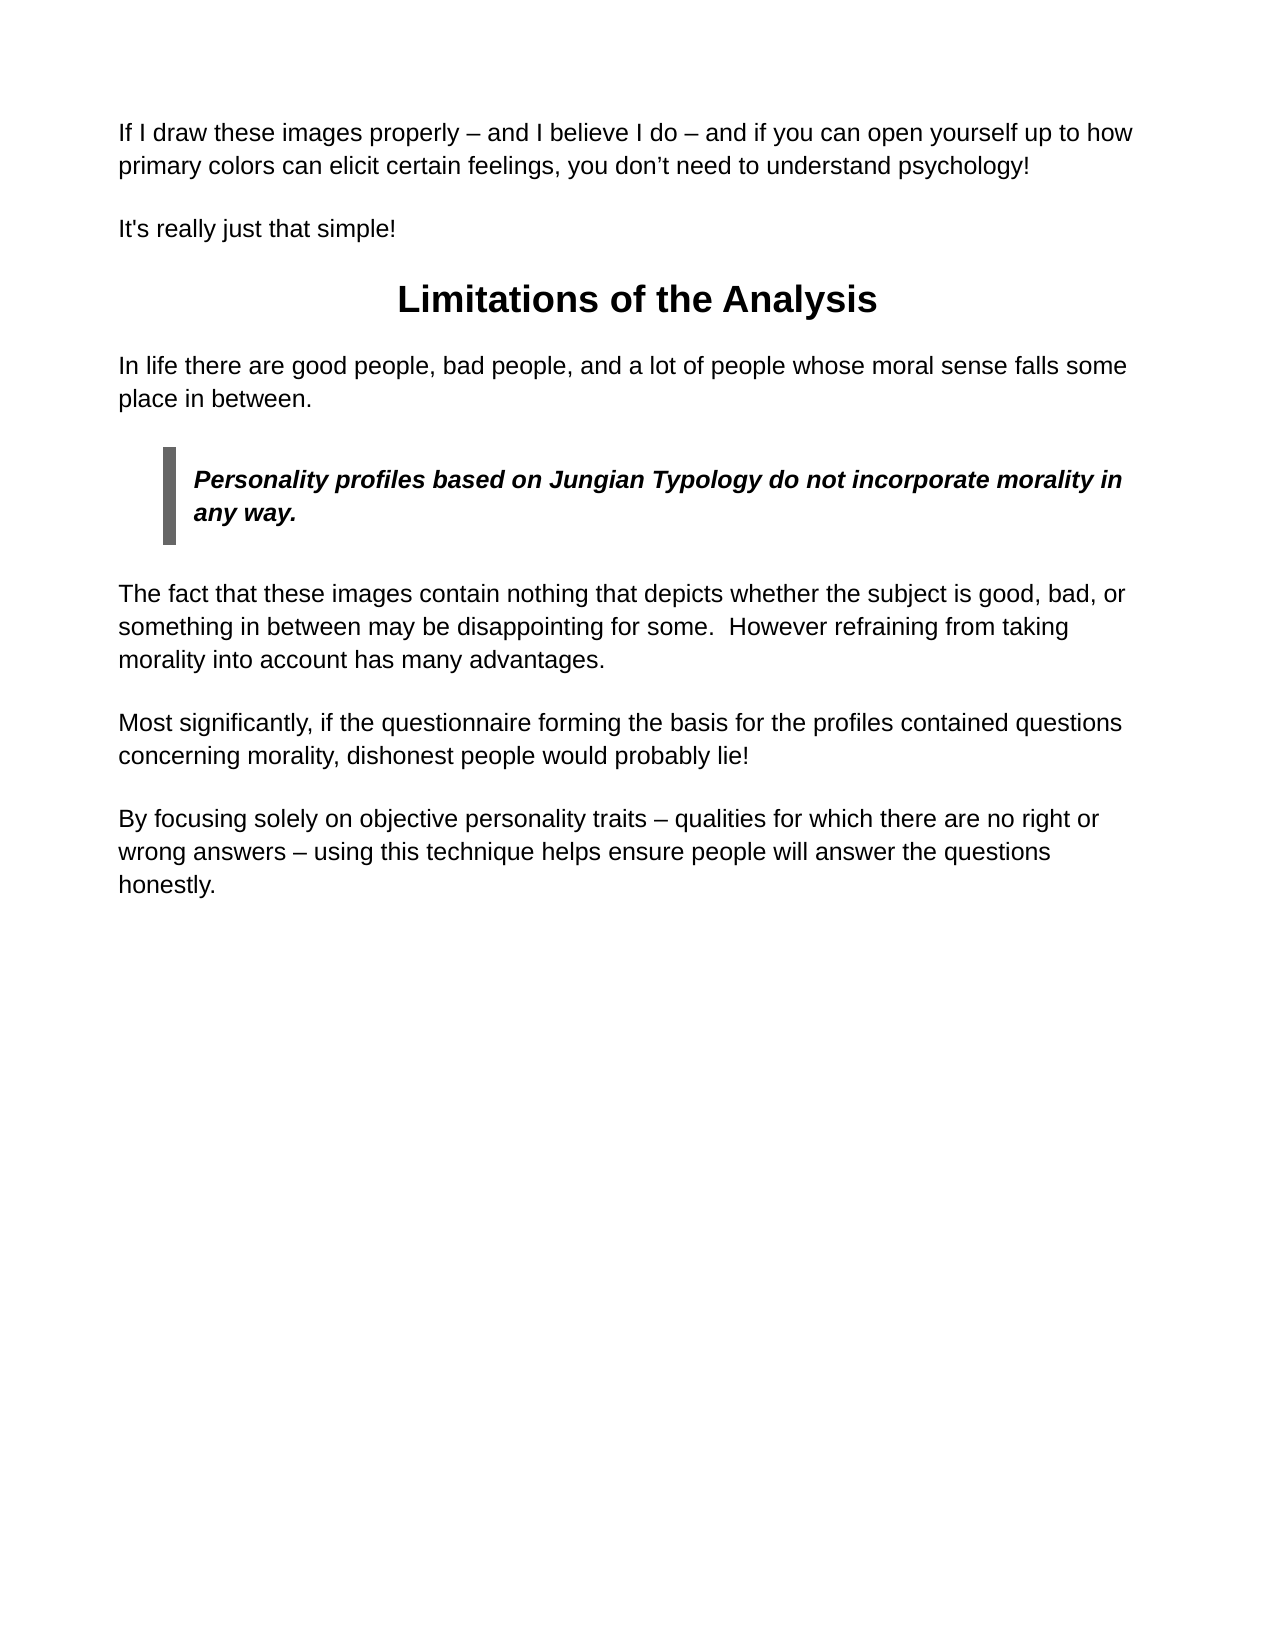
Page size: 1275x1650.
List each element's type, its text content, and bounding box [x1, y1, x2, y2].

subtitle Limitations of the Analysis [118, 277, 1157, 321]
text By focusing solely on objective personality traits – qualities for which there are no right or wrong answers – using this technique helps ensure people will answer the questions honestly. [118, 804, 1157, 899]
text Most significantly, if the questionnaire forming the basis for the profiles contained questions concerning morality, dishonest people would probably lie! [118, 708, 1157, 770]
text If I draw these images properly – and I believe I do – and if you can open yourself up to how primary colors can elicit certain feelings, you don’t need to understand psychology! [118, 118, 1157, 180]
text In life there are good people, bad people, and a lot of people whose moral sense falls some place in between. [118, 351, 1157, 413]
text It's really just that simple! [118, 214, 1157, 243]
text The fact that these images contain nothing that depicts whether the subject is good, bad, or something in between may be disappointing for some. However refraining from taking morality into account has many advantages. [118, 579, 1157, 674]
text Personality profiles based on Jungian Typology do not incorporate morality in any way. [176, 447, 1157, 545]
